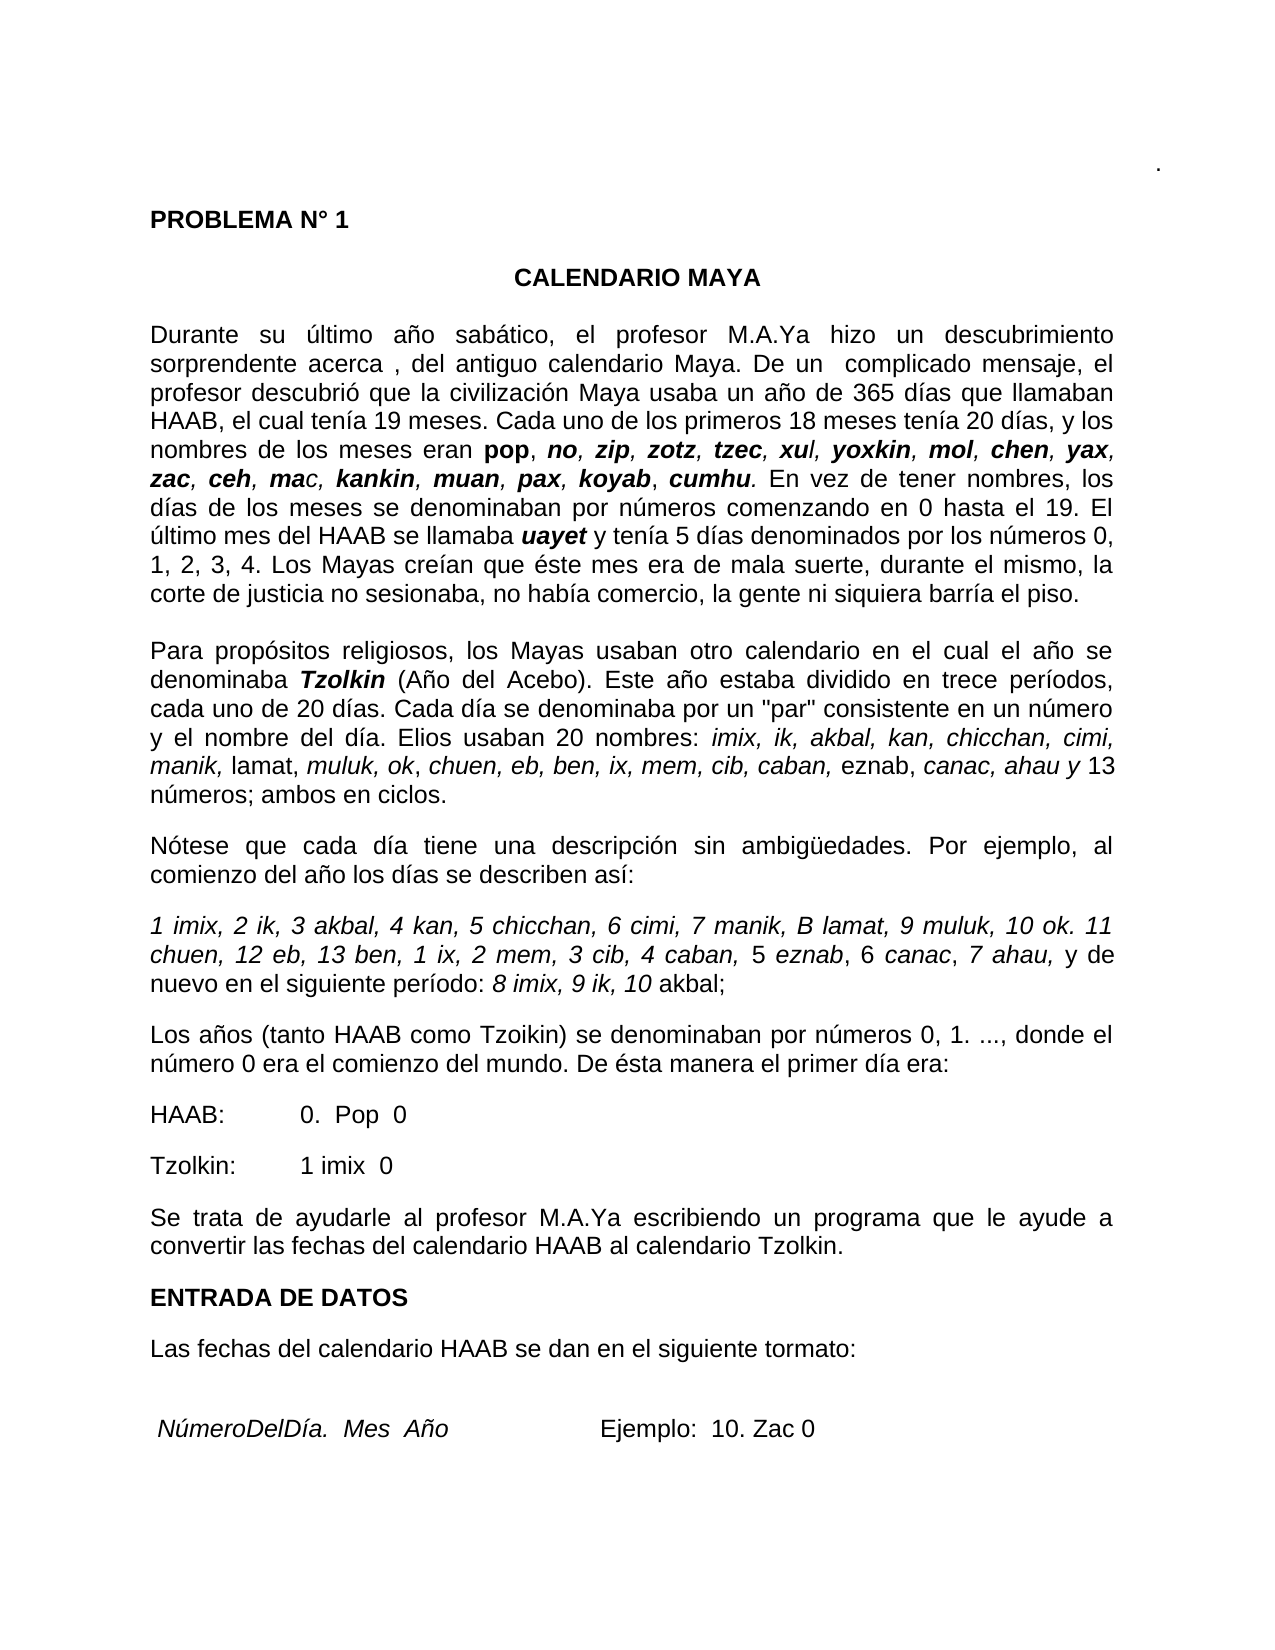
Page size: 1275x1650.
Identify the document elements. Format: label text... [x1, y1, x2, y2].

text . [1123, 148, 1155, 176]
text PROBLEMA N° 1 [150, 205, 1125, 234]
text Las fechas del calendario HAAB se dan en el siguiente tormato: [150, 1334, 1115, 1363]
text Para propósitos religiosos, los Mayas usaban otro calendario en el cual el año se denominaba Tzolkin (Año del Acebo). Este año estaba dividido en trece períodos, cada uno de 20 días. Cada día se denominaba por un "par" consistente en un número y el nombre del día. Elios usaban 20 nombres: imix, ik, akbal, kan, chicchan, cimi, manik, lamat, muluk, ok, chuen, eb, ben, ix, mem, cib, caban, eznab, canac, ahau y 13 números; ambos en ciclos. [150, 636, 1115, 809]
text ENTRADA DE DATOS [150, 1283, 1115, 1311]
text 1 imix, 2 ik, 3 akbal, 4 kan, 5 chicchan, 6 cimi, 7 manik, B lamat, 9 muluk, 10 ok. 11 chuen, 12 eb, 13 ben, 1 ix, 2 mem, 3 cib, 4 caban, 5 eznab, 6 canac, 7 ahau, y de nuevo en el siguiente período: 8 imix, 9 ik, 10 akbal; [150, 911, 1115, 998]
text Nótese que cada día tiene una descripción sin ambigüedades. Por ejemplo, al comienzo del año los días se describen así: [150, 831, 1115, 889]
text Se trata de ayudarle al profesor M.A.Ya escribiendo un programa que le ayude a convertir las fechas del calendario HAAB al calendario Tzolkin. [150, 1203, 1115, 1260]
text NúmeroDelDía. Mes Año Ejemplo: 10. Zac 0 [150, 1414, 1115, 1443]
text Los años (tanto HAAB como Tzoikin) se denominaban por números 0, 1. ..., donde el número 0 era el comienzo del mundo. De ésta manera el primer día era: [150, 1020, 1115, 1078]
text Durante su último año sabático, el profesor M.A.Ya hizo un descubrimiento sorprendente acerca , del antiguo calendario Maya. De un complicado mensaje, el profesor descubrió que la civilización Maya usaba un año de 365 días que llamaban HAAB, el cual tenía 19 meses. Cada uno de los primeros 18 meses tenía 20 días, y los nombres de los meses eran pop, no, zip, zotz, tzec, xul, yoxkin, mol, chen, yax, zac, ceh, mac, kankin, muan, pax, koyab, cumhu. En vez de tener nombres, los días de los meses se denominaban por números comenzando en 0 hasta el 19. El último mes del HAAB se llamaba uayet y tenía 5 días denominados por los números 0, 1, 2, 3, 4. Los Mayas creían que éste mes era de mala suerte, durante el mismo, la corte de justicia no sesionaba, no había comercio, la gente ni siquiera barría el piso. [150, 320, 1115, 608]
text Tzolkin: 1 imix 0 [150, 1151, 1115, 1180]
text HAAB: 0. Pop 0 [150, 1100, 1115, 1129]
text CALENDARIO MAYA [150, 263, 1125, 291]
